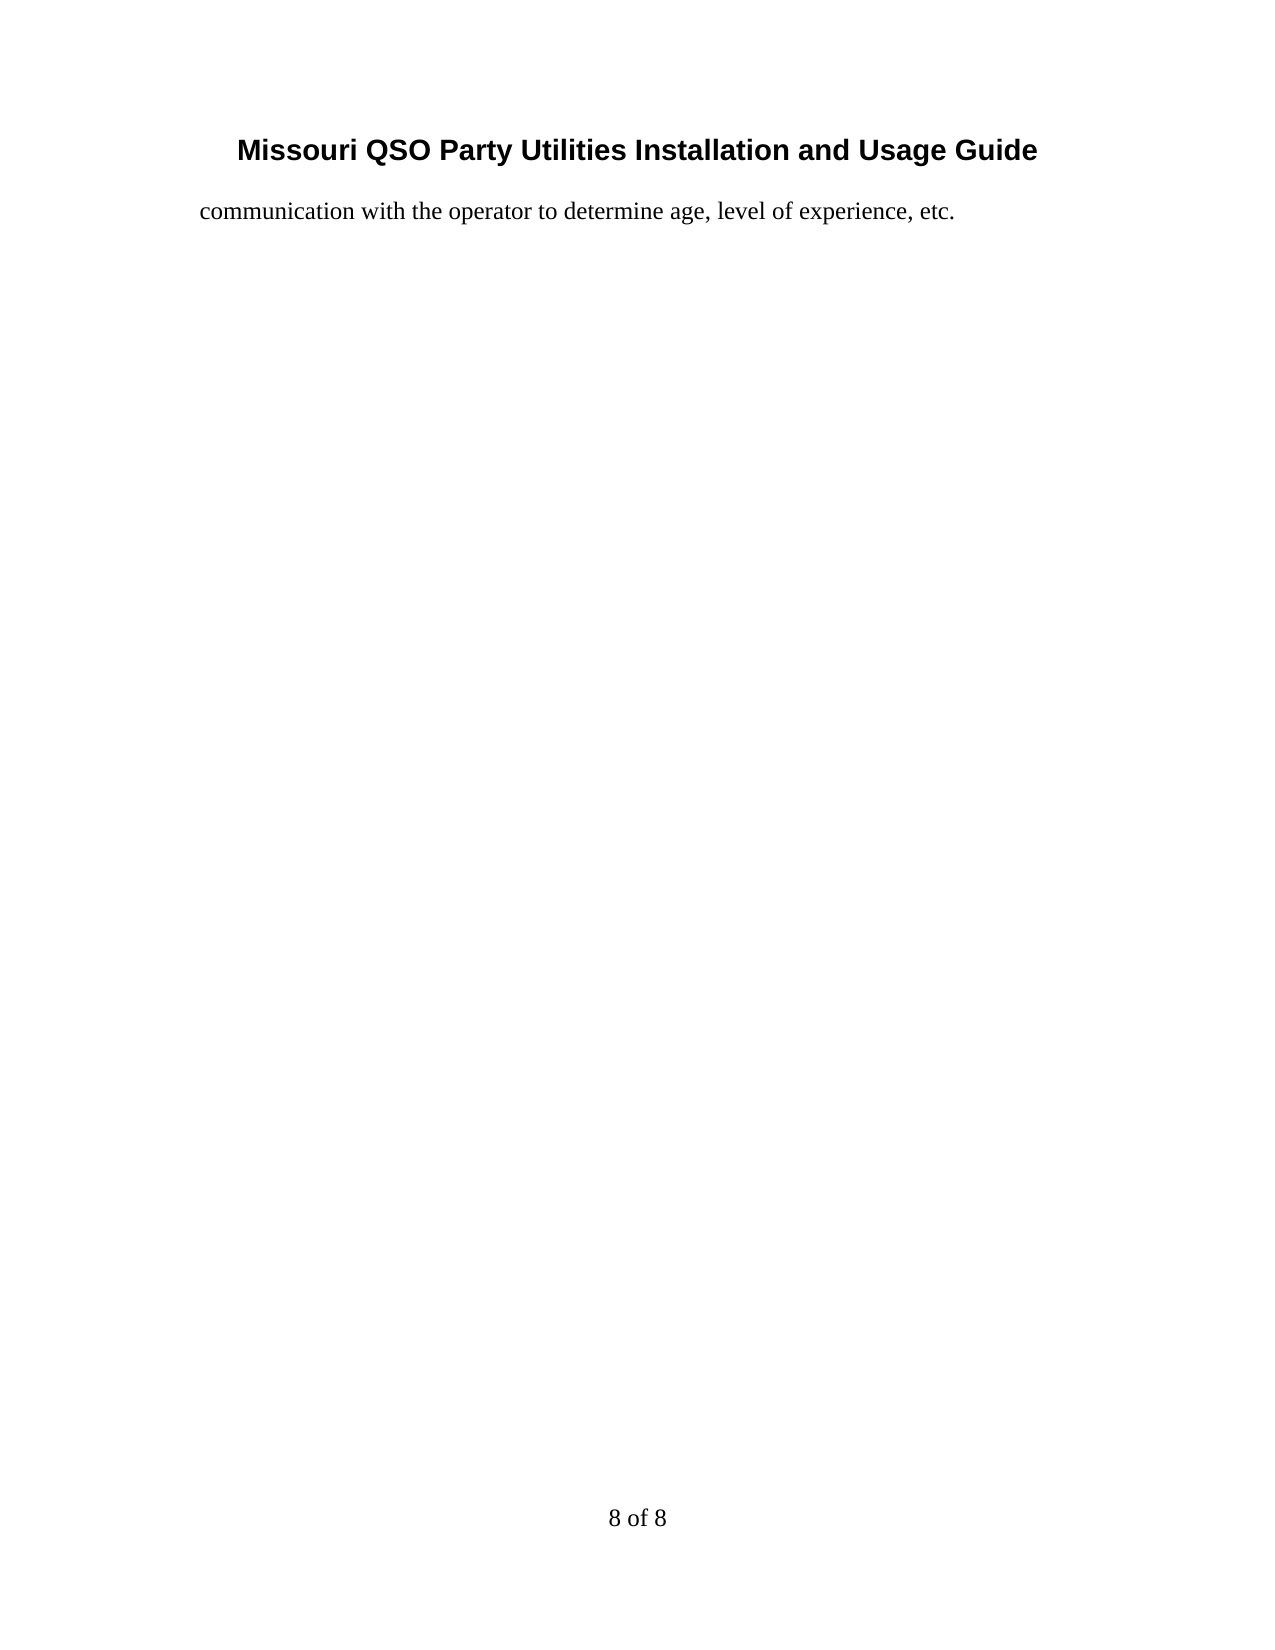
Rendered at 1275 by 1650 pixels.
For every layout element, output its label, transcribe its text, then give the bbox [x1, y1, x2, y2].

text communication with the operator to determine age, level of experience, etc. [118, 196, 1157, 225]
